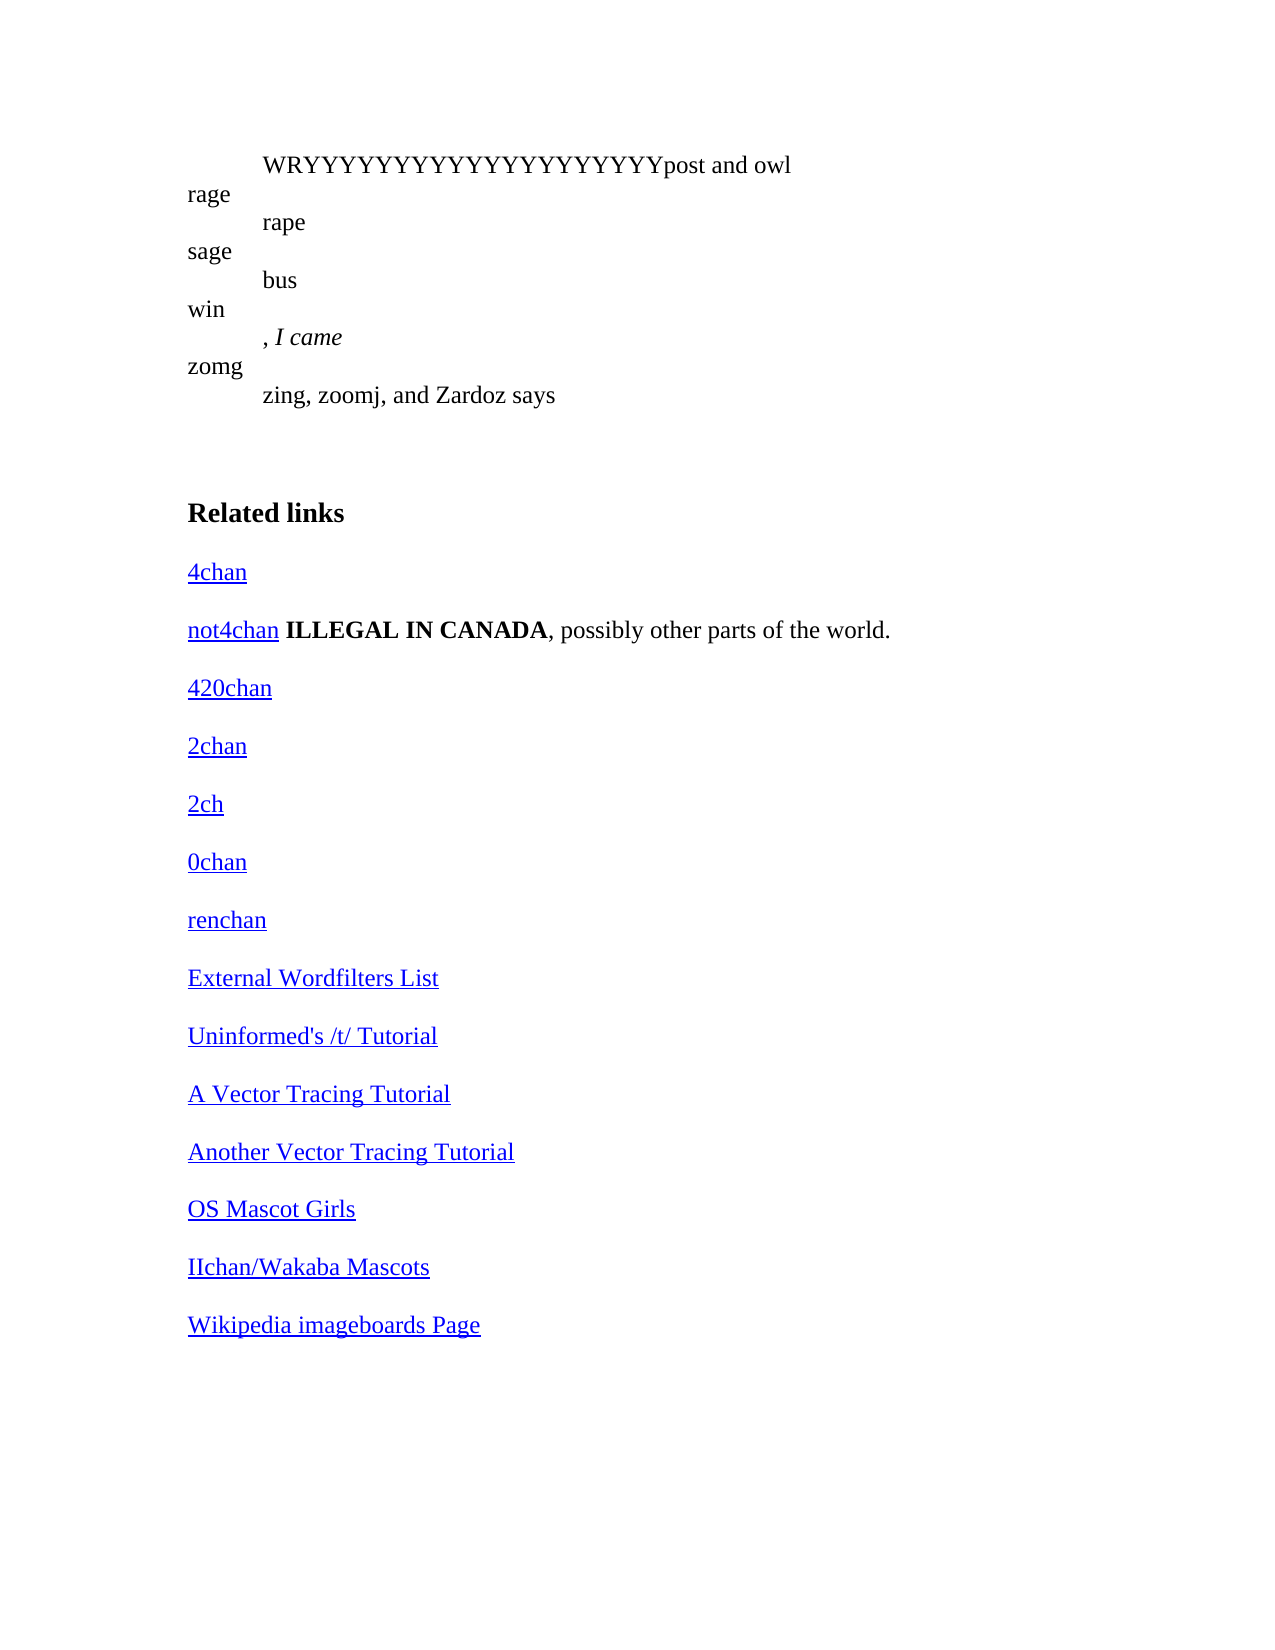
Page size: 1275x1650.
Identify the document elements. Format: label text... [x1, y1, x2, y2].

text sage [187, 236, 1087, 265]
text not4chan ILLEGAL IN CANADA, possibly other parts of the world. [187, 615, 1087, 644]
text External Wordfilters List [187, 963, 1087, 992]
text Wikipedia imageboards Page [187, 1310, 1087, 1339]
text 0chan [187, 847, 1087, 876]
text bus [262, 265, 1087, 294]
text Another Vector Tracing Tutorial [187, 1137, 1087, 1165]
text , I came [262, 322, 1087, 351]
text 4chan [187, 557, 1087, 586]
text renchan [187, 905, 1087, 934]
text zing, zoomj, and Zardoz says [262, 380, 1087, 409]
subtitle Related links [187, 496, 1087, 528]
text IIchan/Wakaba Mascots [187, 1252, 1087, 1281]
text 420chan [187, 673, 1087, 702]
text rape [262, 207, 1087, 236]
text 2ch [187, 789, 1087, 818]
text zomg [187, 351, 1087, 380]
text OS Mascot Girls [187, 1194, 1087, 1223]
text win [187, 294, 1087, 322]
text A Vector Tracing Tutorial [187, 1079, 1087, 1107]
text WRYYYYYYYYYYYYYYYYYYYYpost and owl [262, 150, 1087, 179]
text rage [187, 179, 1087, 207]
text 2chan [187, 731, 1087, 760]
text Uninformed's /t/ Tutorial [187, 1021, 1087, 1049]
